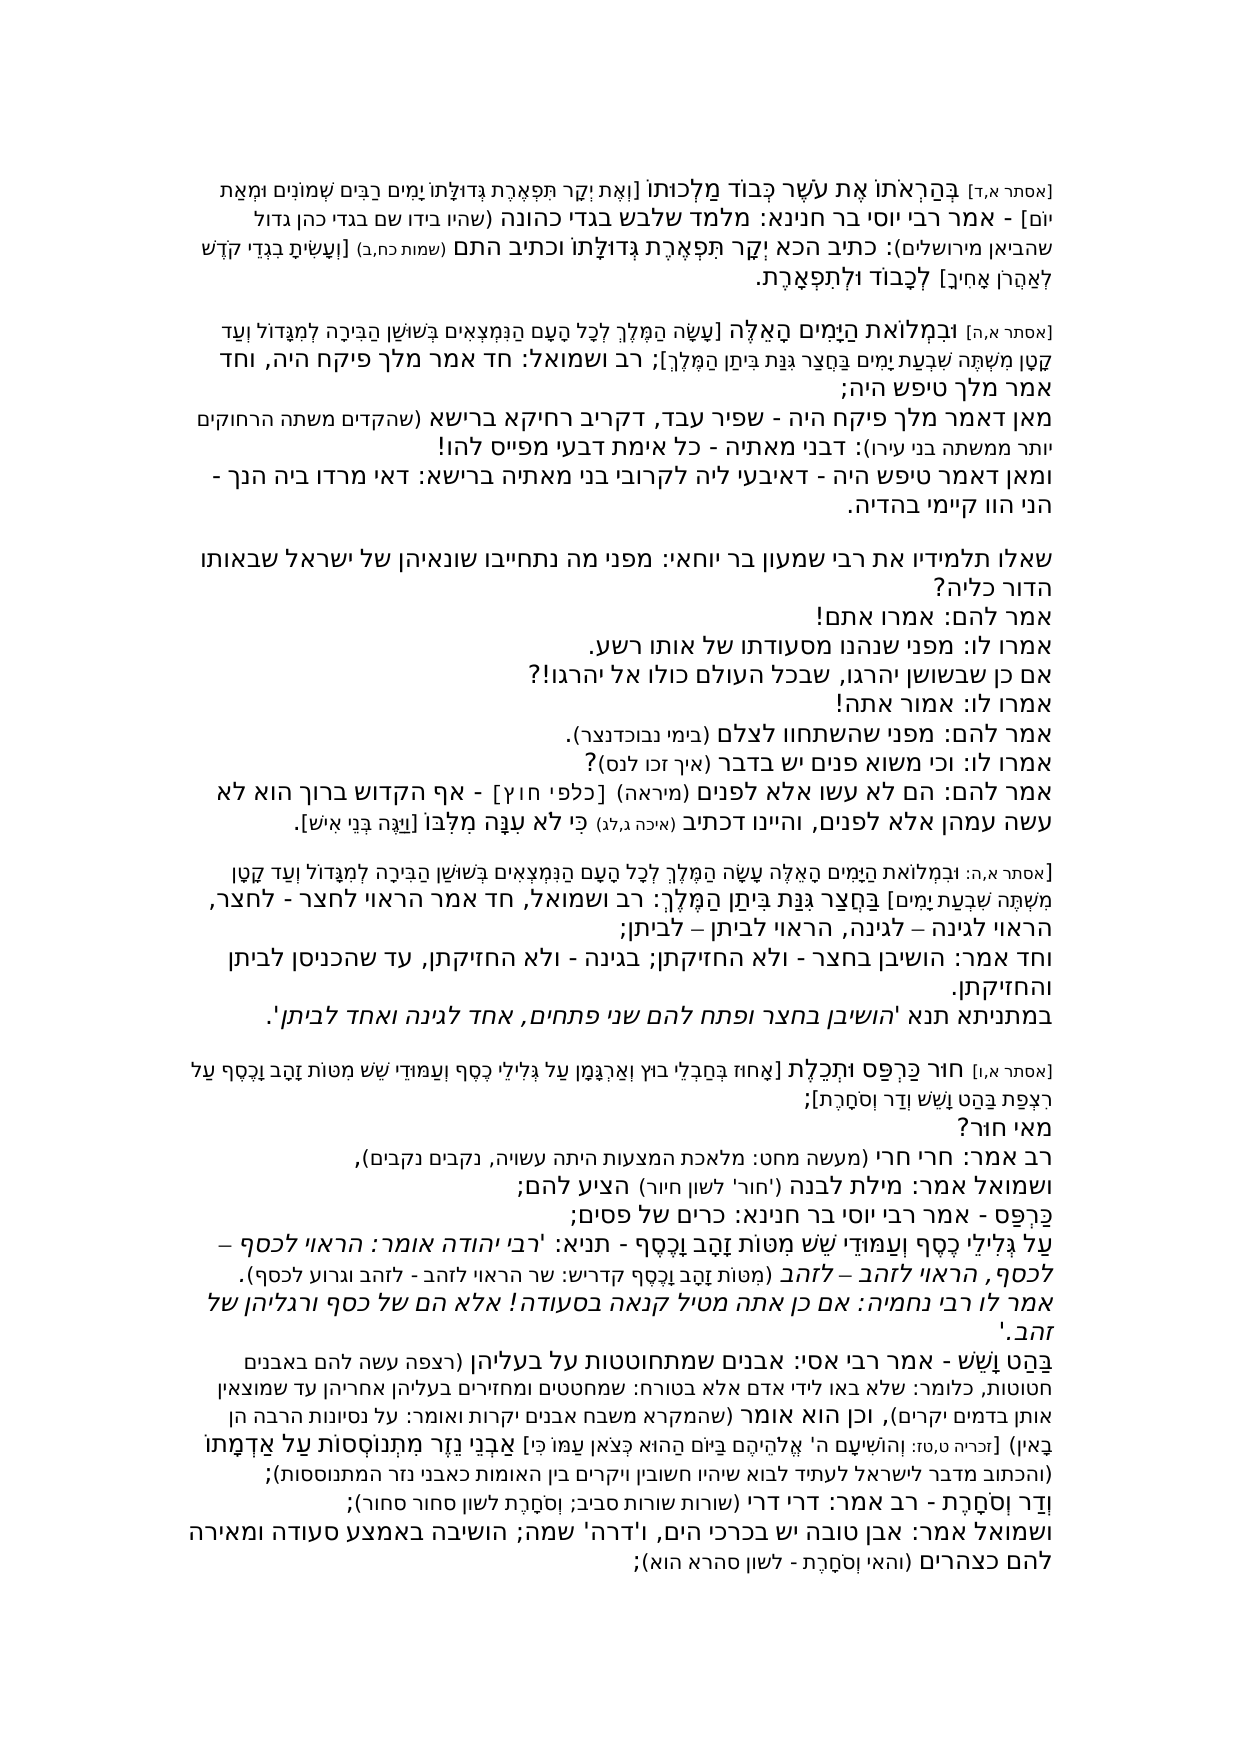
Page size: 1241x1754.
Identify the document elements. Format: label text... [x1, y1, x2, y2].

text ושמואל אמר: אבן טובה יש בכרכי הים, ו'דרה' שמה; הושיבה באמצע סעודה ומאירה להם כצהרים (והאי וְסֹחָרֶת - לשון סהרא הוא); [187, 1517, 1053, 1575]
text שאלו תלמידיו את רבי שמעון בר יוחאי: מפני מה נתחייבו שונאיהן של ישראל שבאותו הדור כליה? [187, 544, 1053, 602]
text מאן דאמר מלך פיקח היה - שפיר עבד, דקריב רחיקא ברישא (שהקדים משתה הרחוקים יותר ממשתה בני עירו): דבני מאתיה - כל אימת דבעי מפייס להו! [187, 403, 1053, 461]
text אמר להם: אמרו אתם! [187, 602, 1053, 631]
text אם כן שבשושן יהרגו, שבכל העולם כולו אל יהרגו!? [187, 661, 1053, 690]
text [אסתר א,ה: וּבִמְלוֹאת הַיָּמִים הָאֵלֶּה עָשָׂה הַמֶּלֶךְ לְכָל הָעָם הַנִּמְצְאִים בְּשׁוּשַׁן הַבִּירָה לְמִגָּדוֹל וְעַד קָטָן מִשְׁתֶּה שִׁבְעַת יָמִים] בַּחֲצַר גִּנַּת בִּיתַן הַמֶּלֶךְ: רב ושמואל, חד אמר הראוי לחצר - לחצר, הראוי לגינה – לגינה, הראוי לביתן – לביתן; [187, 860, 1053, 943]
text במתניתא תנא 'הושיבן בחצר ופתח להם שני פתחים, אחד לגינה ואחד לביתן'. [187, 1001, 1053, 1030]
text [אסתר א,ו] חוּר כַּרְפַּס וּתְכֵלֶת [אָחוּז בְּחַבְלֵי בוּץ וְאַרְגָּמָן עַל גְּלִילֵי כֶסֶף וְעַמּוּדֵי שֵׁשׁ מִטּוֹת זָהָב וָכֶסֶף עַל רִצְפַת בַּהַט וָשֵׁשׁ וְדַר וְסֹחָרֶת]; [187, 1054, 1053, 1113]
text אמרו לו: וכי משוא פנים יש בדבר (איך זכו לנס)? [187, 748, 1053, 777]
text אמר להם: הם לא עשו אלא לפנים (מיראה) [כלפי חוץ] - אף הקדוש ברוך הוא לא עשה עמהן אלא לפנים, והיינו דכתיב (איכה ג,לג) כִּי לֹא עִנָּה מִלִּבּוֹ [וַיַּגֶּה בְּנֵי אִישׁ]. [187, 777, 1053, 836]
text כַּרְפַּס - אמר רבי יוסי בר חנינא: כרים של פסים; [187, 1200, 1053, 1229]
text [אסתר א,ה] וּבִמְלוֹאת הַיָּמִים הָאֵלֶּה [עָשָׂה הַמֶּלֶךְ לְכָל הָעָם הַנִּמְצְאִים בְּשׁוּשַׁן הַבִּירָה לְמִגָּדוֹל וְעַד קָטָן מִשְׁתֶּה שִׁבְעַת יָמִים בַּחֲצַר גִּנַּת בִּיתַן הַמֶּלֶךְ]; רב ושמואל: חד אמר מלך פיקח היה, וחד אמר מלך טיפש היה; [187, 315, 1053, 403]
text מאי חוּר? [187, 1113, 1053, 1142]
text [אסתר א,ד] בְּהַרְאֹתוֹ אֶת עֹשֶׁר כְּבוֹד מַלְכוּתוֹ [וְאֶת יְקָר תִּפְאֶרֶת גְּדוּלָּתוֹ יָמִים רַבִּים שְׁמוֹנִים וּמְאַת יוֹם] - אמר רבי יוסי בר חנינא: מלמד שלבש בגדי כהונה (שהיו בידו שם בגדי כהן גדול שהביאן מירושלים): כתיב הכא יְקָר תִּפְאֶרֶת גְּדוּלָּתוֹ וכתיב התם (שמות כח,ב) [וְעָשִׂיתָ בִגְדֵי קֹדֶשׁ לְאַהֲרֹן אָחִיךָ] לְכָבוֹד וּלְתִפְאָרֶת. [187, 174, 1053, 291]
text ומאן דאמר טיפש היה - דאיבעי ליה לקרובי בני מאתיה ברישא: דאי מרדו ביה הנך - הני הוו קיימי בהדיה. [187, 461, 1053, 520]
text וחד אמר: הושיבן בחצר - ולא החזיקתן; בגינה - ולא החזיקתן, עד שהכניסן לביתן והחזיקתן. [187, 943, 1053, 1001]
text אמר להם: מפני שהשתחוו לצלם (בימי נבוכדנצר). [187, 719, 1053, 748]
text בַּהַט וָשֵׁשׁ - אמר רבי אסי: אבנים שמתחוטטות על בעליהן (רצפה עשה להם באבנים חטוטות, כלומר: שלא באו לידי אדם אלא בטורח: שמחטטים ומחזירים בעליהן אחריהן עד שמוצאין אותן בדמים יקרים), וכן הוא אומר (שהמקרא משבח אבנים יקרות ואומר: על נסיונות הרבה הן בָאין) [זכריה ט,טז: וְהוֹשִׁיעָם ה' אֱלֹהֵיהֶם בַּיּוֹם הַהוּא כְּצֹאן עַמּוֹ כִּי] אַבְנֵי נֵזֶר מִתְנוֹסְסוֹת עַל אַדְמָתוֹ (והכתוב מדבר לישראל לעתיד לבוא שיהיו חשובין ויקרים בין האומות כאבני נזר המתנוססות); [187, 1346, 1053, 1487]
text וְדַר וְסֹחָרֶת - רב אמר: דרי דרי (שורות שורות סביב; וְסֹחָרֶת לשון סחור סחור); [187, 1487, 1053, 1517]
text אמרו לו: מפני שנהנו מסעודתו של אותו רשע. [187, 631, 1053, 661]
text אמר לו רבי נחמיה: אם כן אתה מטיל קנאה בסעודה! אלא הם של כסף ורגליהן של זהב.' [187, 1288, 1053, 1346]
text עַל גְּלִילֵי כֶסֶף וְעַמּוּדֵי שֵׁשׁ מִטּוֹת זָהָב וָכֶסֶף - תניא: 'רבי יהודה אומר: הראוי לכסף – לכסף, הראוי לזהב – לזהב (מִטּוֹת זָהָב וָכֶסֶף קדריש: שר הראוי לזהב - לזהב וגרוע לכסף). [187, 1229, 1053, 1288]
text אמרו לו: אמור אתה! [187, 690, 1053, 719]
text ושמואל אמר: מילת לבנה ('חור' לשון חיור) הציע להם; [187, 1171, 1053, 1200]
text רב אמר: חרי חרי (מעשה מחט: מלאכת המצעות היתה עשויה, נקבים נקבים), [187, 1142, 1053, 1171]
